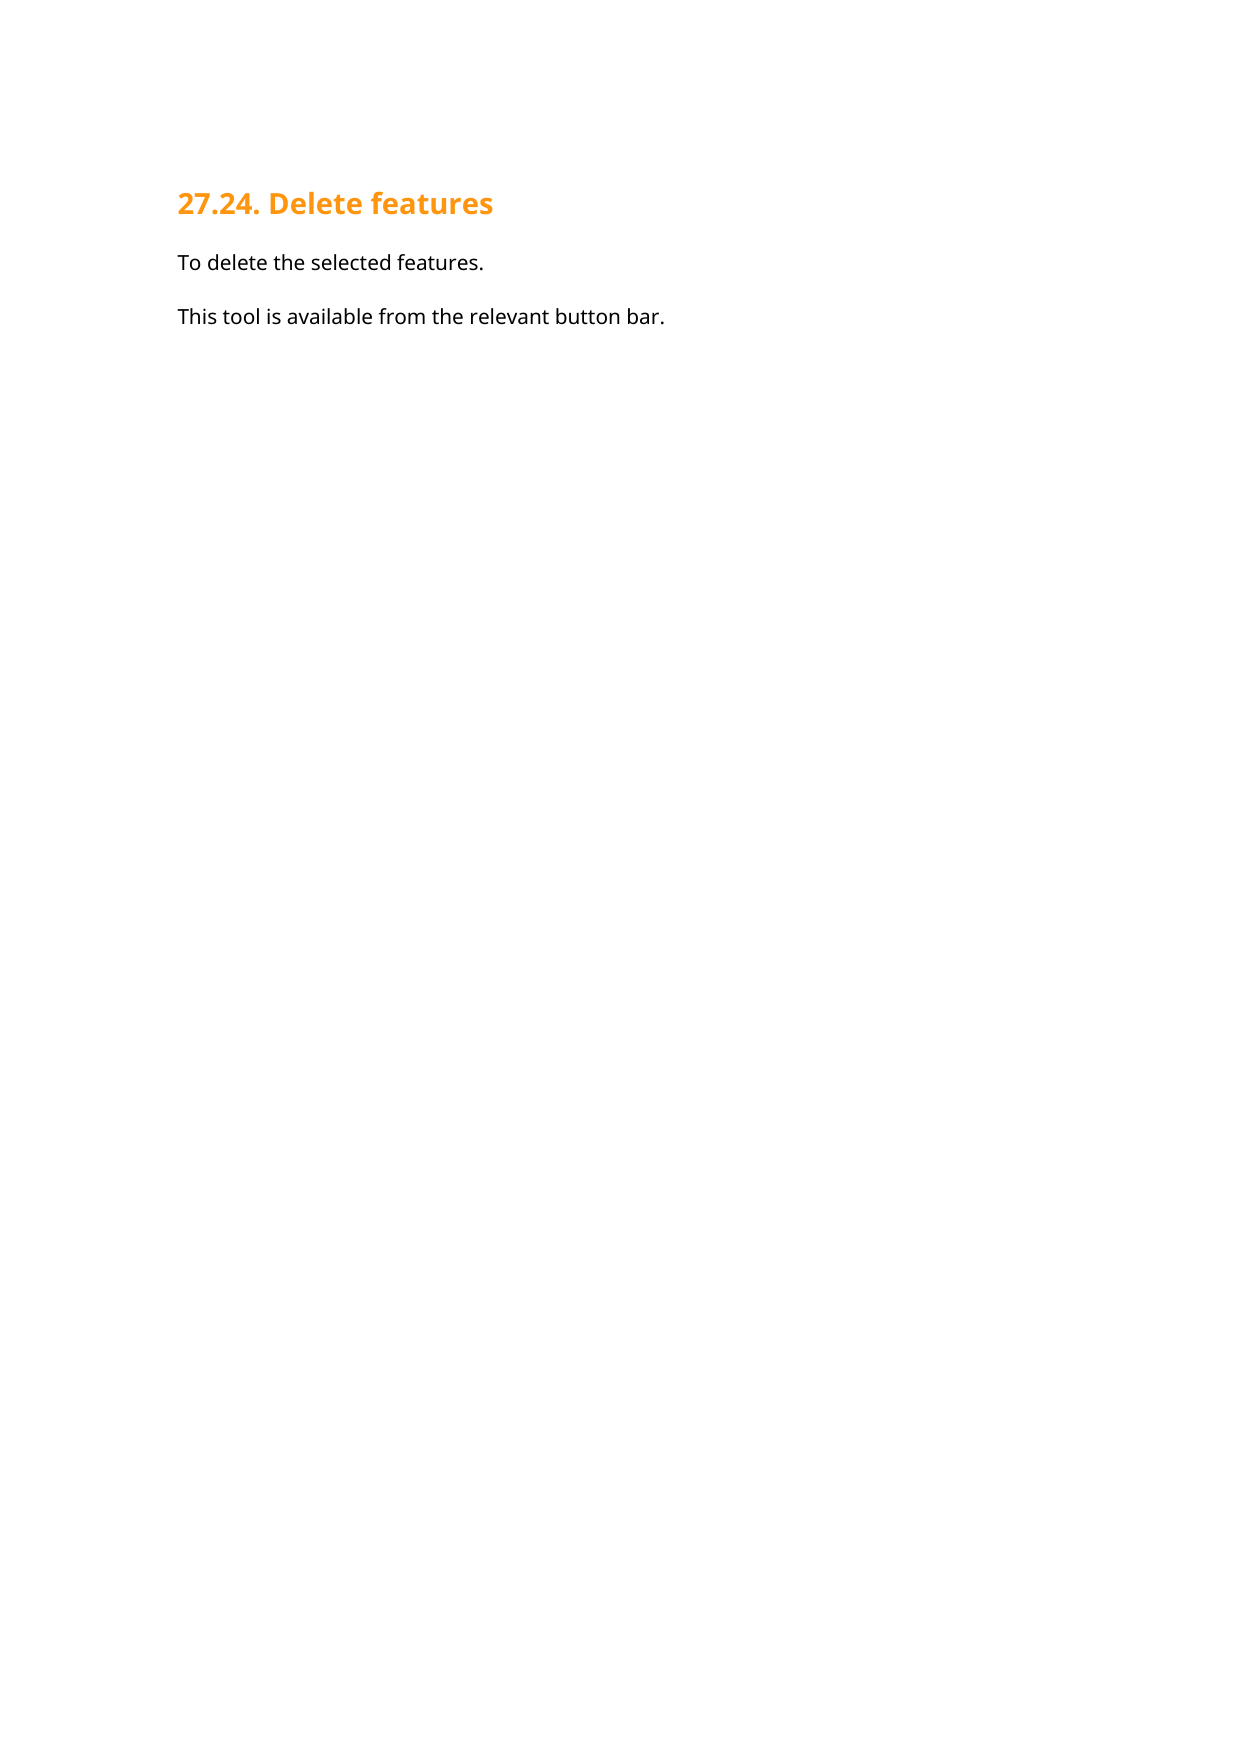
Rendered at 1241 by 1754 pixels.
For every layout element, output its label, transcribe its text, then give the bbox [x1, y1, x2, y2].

text To delete the selected features. [177, 248, 1125, 277]
text This tool is available from the relevant button bar. [177, 302, 1125, 330]
subtitle 27.24. Delete features [177, 184, 1125, 223]
